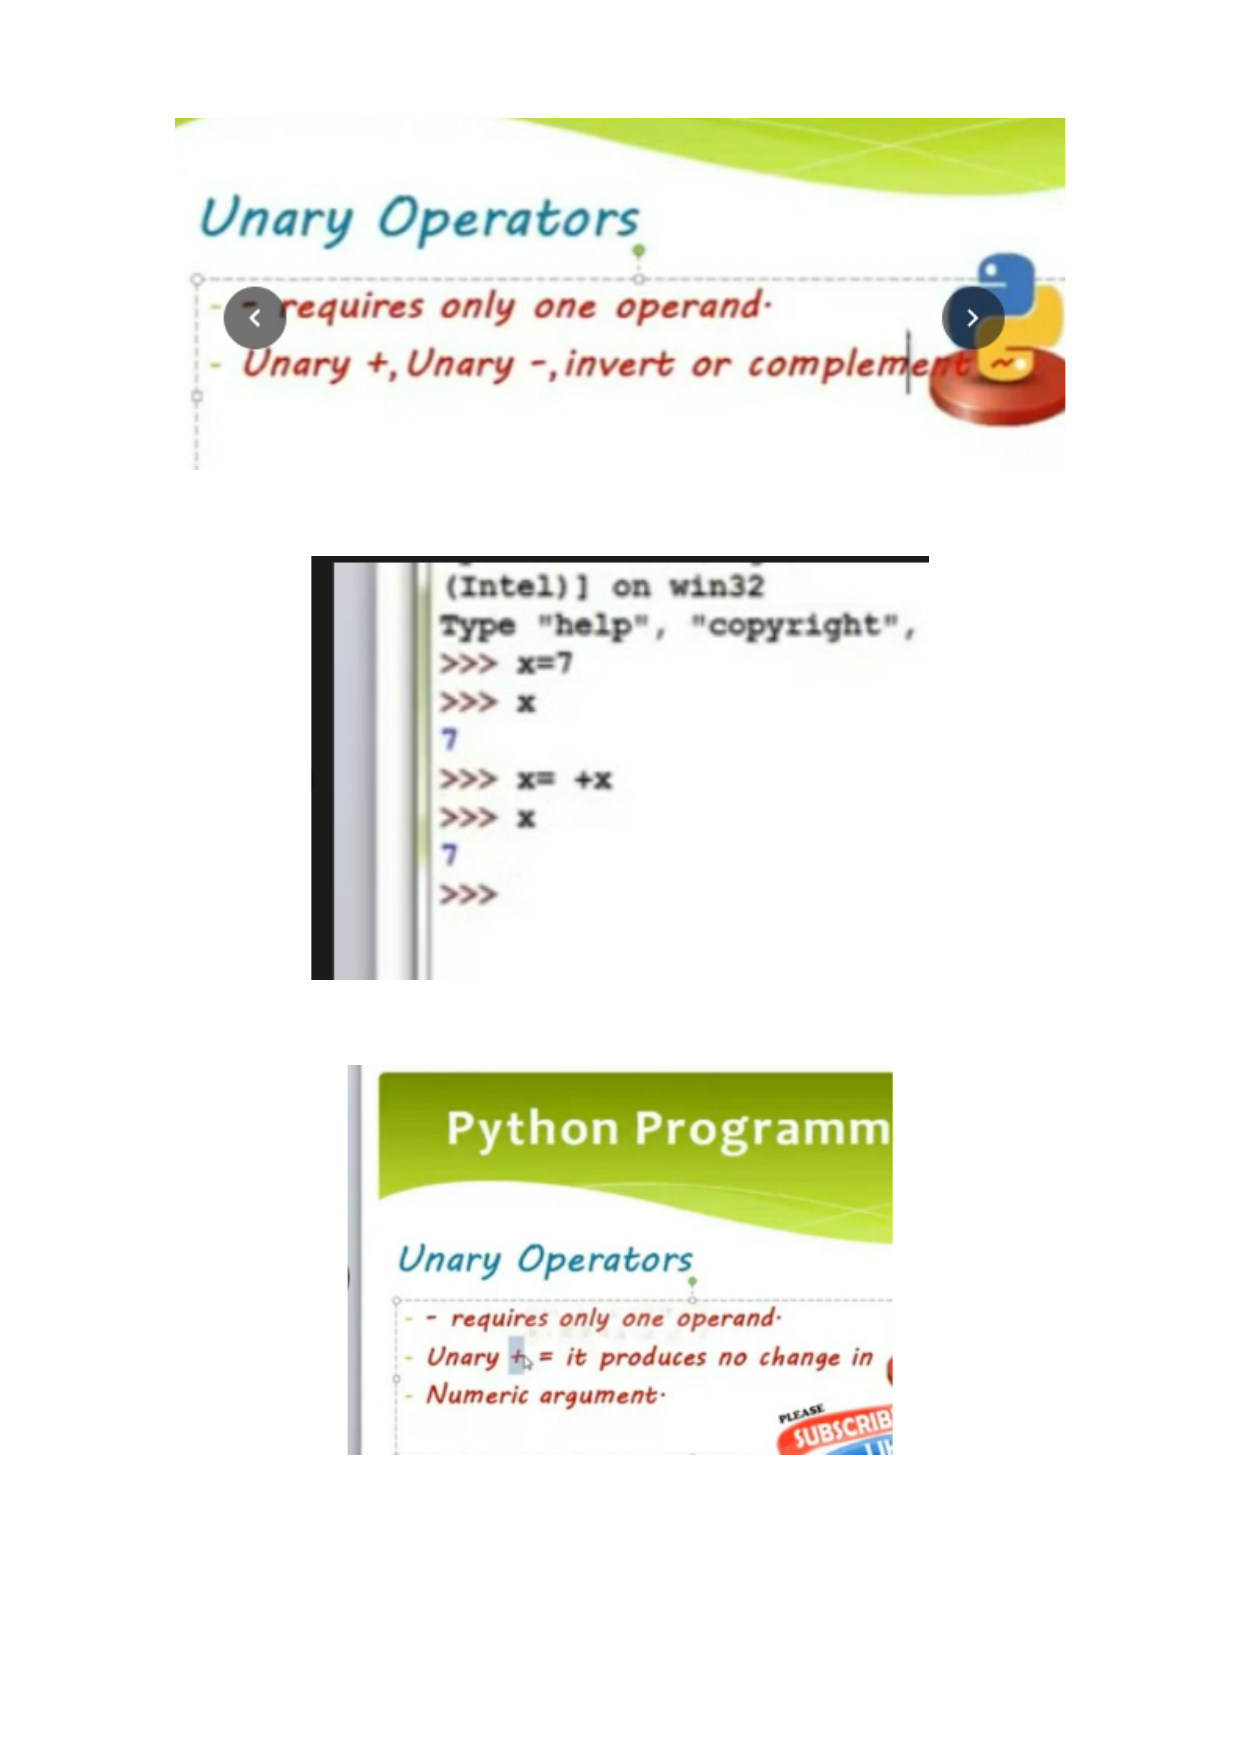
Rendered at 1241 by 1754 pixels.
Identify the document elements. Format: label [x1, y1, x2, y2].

picture [347, 1065, 893, 1455]
picture [174, 118, 1066, 470]
picture [311, 556, 929, 980]
